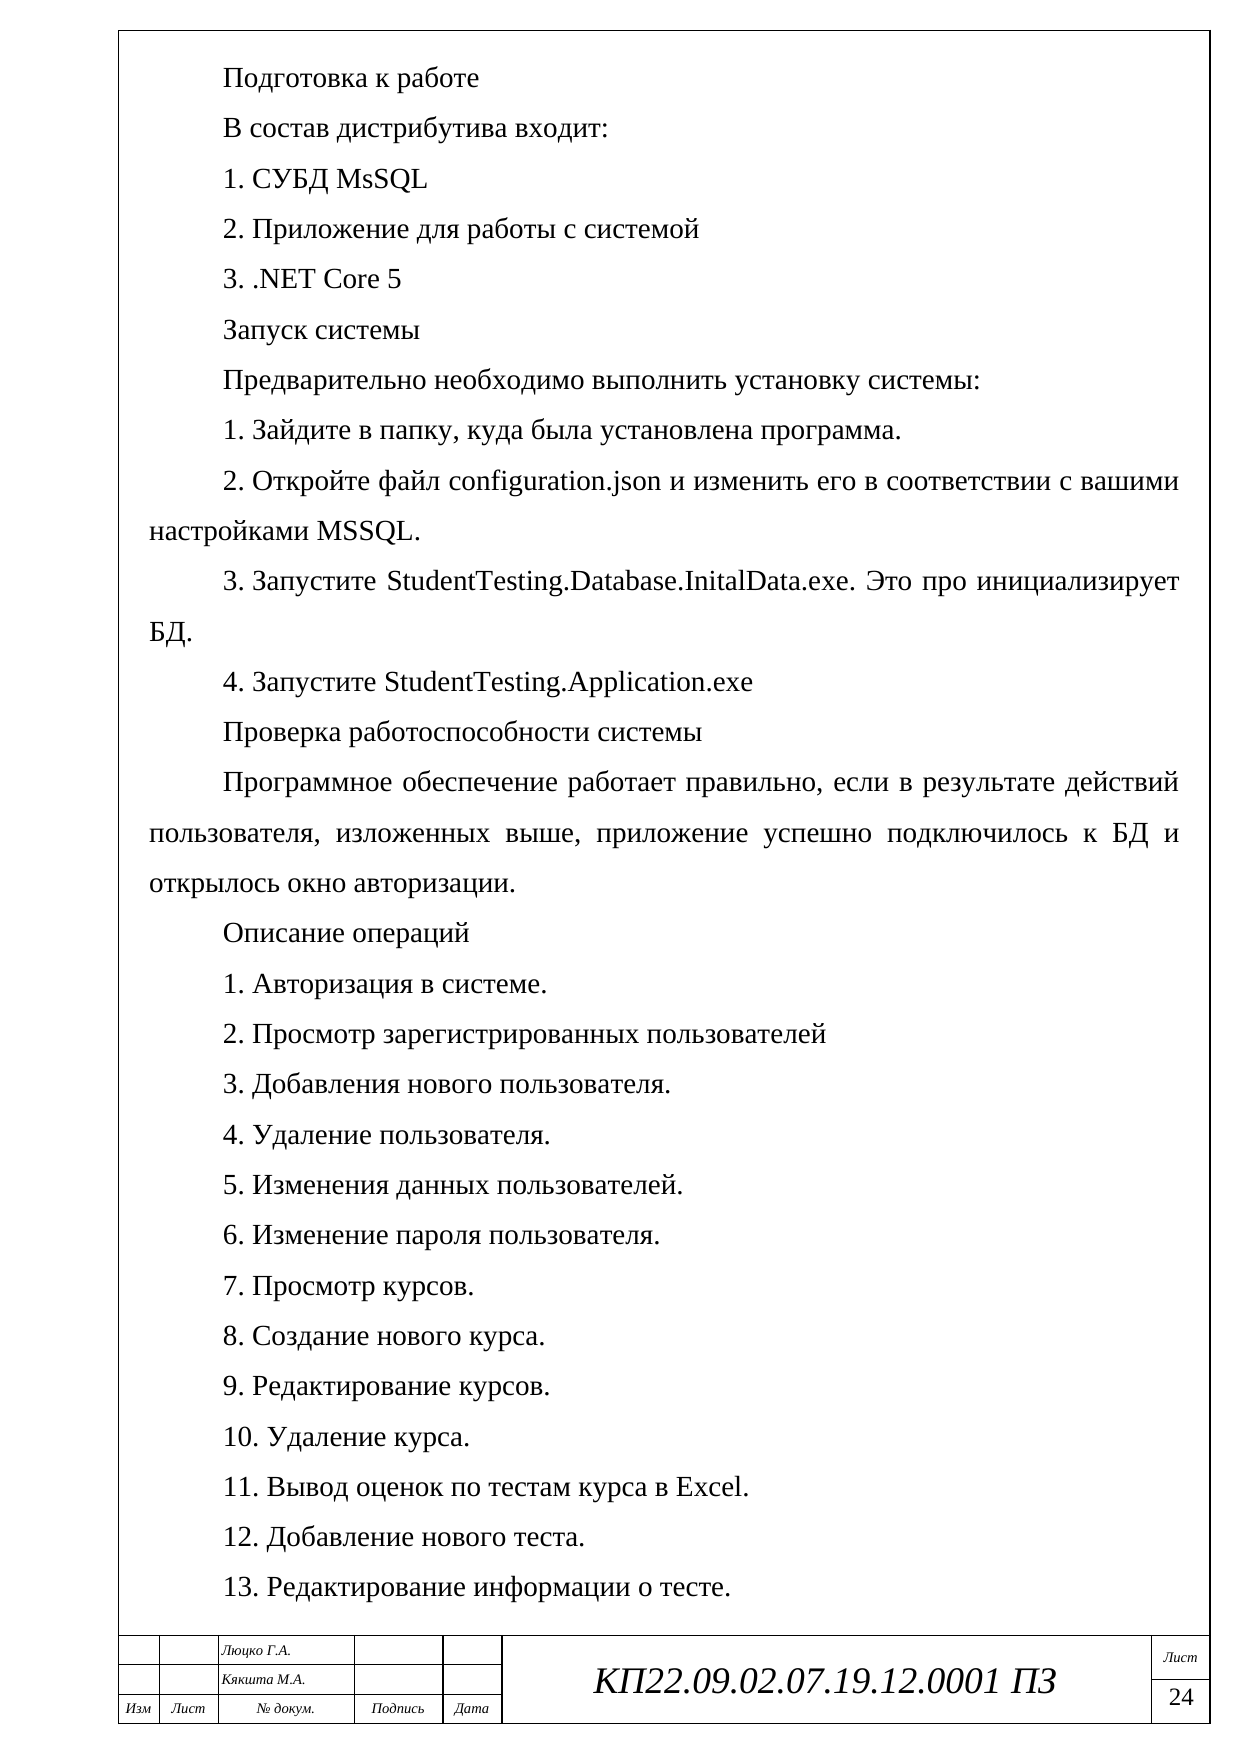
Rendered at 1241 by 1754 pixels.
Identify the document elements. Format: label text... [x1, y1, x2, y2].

list СУБД MsSQL [149, 161, 1180, 194]
text В состав дистрибутива входит: [149, 111, 1180, 144]
list Изменения данных пользователей. [149, 1167, 1180, 1201]
list Запустите StudentTesting.Database.InitalData.exe. Это про инициализирует БД. [149, 563, 1180, 647]
list Зайдите в папку, куда была установлена программа. [149, 412, 1180, 446]
subtitle Проверка работоспособности системы [223, 714, 1180, 748]
list Удаление пользователя. [149, 1117, 1180, 1150]
list Добавления нового пользователя. [149, 1066, 1180, 1100]
list Приложение для работы с системой [149, 211, 1180, 245]
text Программное обеспечение работает правильно, если в результате действий пользователя, изложенных выше, приложение успешно подключилось к БД и открылось окно авторизации. [149, 764, 1180, 899]
subtitle Подготовка к работе [223, 60, 1180, 94]
list Просмотр зарегистрированных пользователей [149, 1016, 1180, 1050]
list Авторизация в системе. [149, 966, 1180, 999]
list .NET Core 5 [149, 261, 1180, 295]
list Создание нового курса. [149, 1318, 1180, 1352]
subtitle Описание операций [223, 916, 1180, 949]
subtitle Запуск системы [223, 312, 1180, 345]
list Редактирование информации о тесте. [149, 1569, 1180, 1603]
list Вывод оценок по тестам курса в Excel. [149, 1469, 1180, 1502]
list Добавление нового теста. [149, 1519, 1180, 1553]
list Откройте файл configuration.json и изменить его в соответствии с вашими настройками MSSQL. [149, 463, 1180, 547]
list Изменение пароля пользователя. [149, 1217, 1180, 1251]
list Запустите StudentTesting.Application.exe [149, 664, 1180, 697]
text Предварительно необходимо выполнить установку системы: [149, 362, 1180, 396]
list Удаление курса. [149, 1419, 1180, 1452]
list Просмотр курсов. [149, 1268, 1180, 1301]
list Редактирование курсов. [149, 1368, 1180, 1402]
